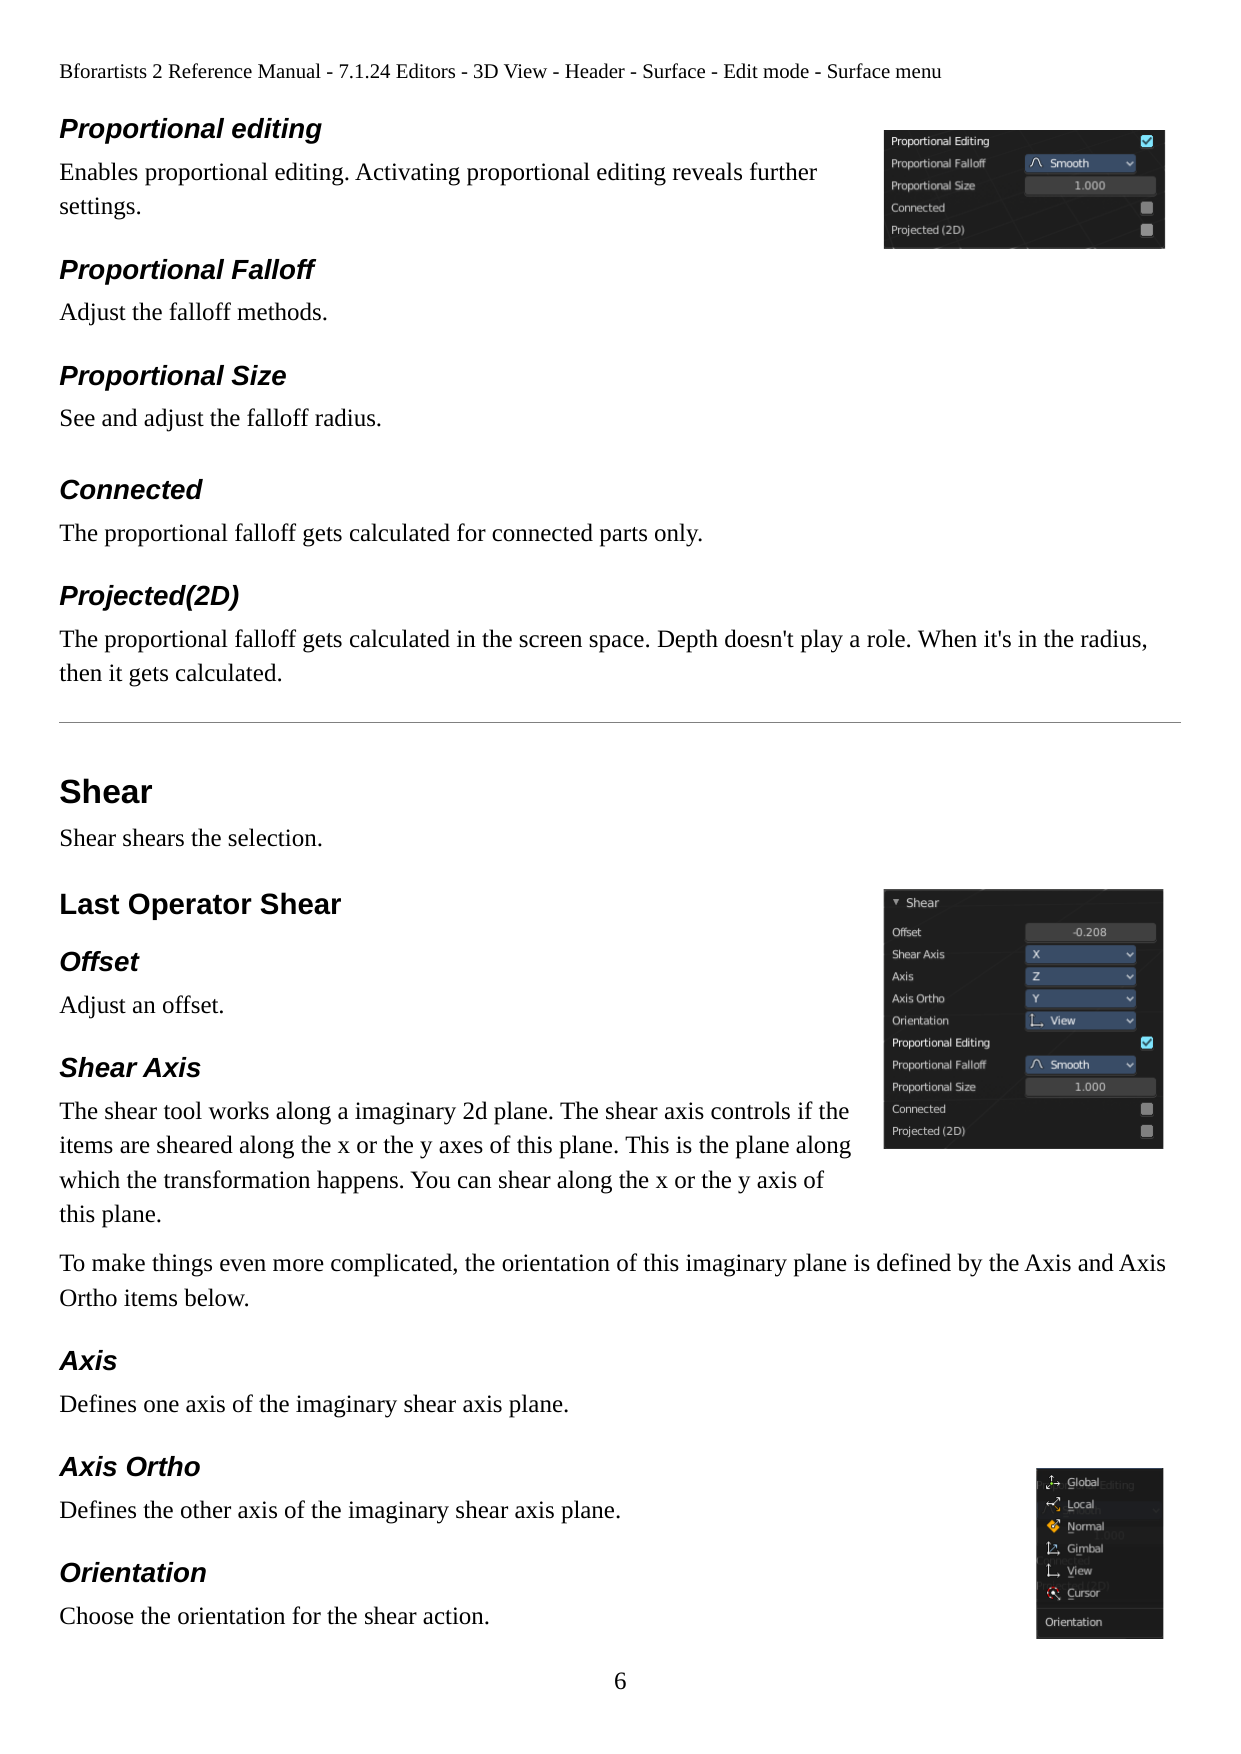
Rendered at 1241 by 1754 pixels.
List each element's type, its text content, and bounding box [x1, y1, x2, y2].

subtitle Orientation [59, 1556, 1036, 1588]
subtitle Proportional Size [59, 359, 1181, 391]
picture [883, 130, 1166, 249]
text Adjust the falloff methods. [59, 297, 1181, 326]
text See and adjust the falloff radius. [59, 403, 1181, 432]
text The shear tool works along a imaginary 2d plane. The shear axis controls if the items are sheared along the x or the y axes of this plane. This is the plane along which the transformation happens. You can shear along the x or the y axis of this plane. [59, 1096, 1181, 1228]
subtitle [1164, 1052, 1181, 1083]
picture [1036, 1468, 1164, 1639]
text Defines one axis of the imaginary shear axis plane. [59, 1389, 1181, 1418]
subtitle [1164, 1556, 1181, 1588]
subtitle Shear [59, 772, 1181, 811]
text Defines the other axis of the imaginary shear axis plane. [59, 1495, 1036, 1524]
subtitle Shear Axis [59, 1052, 883, 1083]
subtitle Axis [59, 1344, 1181, 1376]
subtitle Proportional editing [59, 113, 1181, 144]
picture [883, 889, 1164, 1149]
text Shear shears the selection. [59, 823, 1181, 852]
text Enables proportional editing. Activating proportional editing reveals further settings. [59, 157, 883, 220]
subtitle Proportional Falloff [59, 253, 1181, 285]
subtitle Axis Ortho [59, 1451, 1181, 1482]
subtitle Projected(2D) [59, 579, 1181, 611]
text Choose the orientation for the shear action. [59, 1601, 1036, 1629]
text The proportional falloff gets calculated in the screen space. Depth doesn't play a role. When it's in the radius, then it gets calculated. [59, 624, 1181, 687]
text Adjust an offset. [59, 990, 883, 1019]
subtitle Connected [59, 473, 1181, 505]
subtitle Offset [59, 946, 883, 978]
text The proportional falloff gets calculated for connected parts only. [59, 518, 1181, 546]
subtitle Last Operator Shear [59, 887, 1181, 921]
text [1164, 990, 1181, 1019]
subtitle [1164, 946, 1181, 978]
text To make things even more complicated, the orientation of this imaginary plane is defined by the Axis and Axis Ortho items below. [59, 1248, 1181, 1312]
